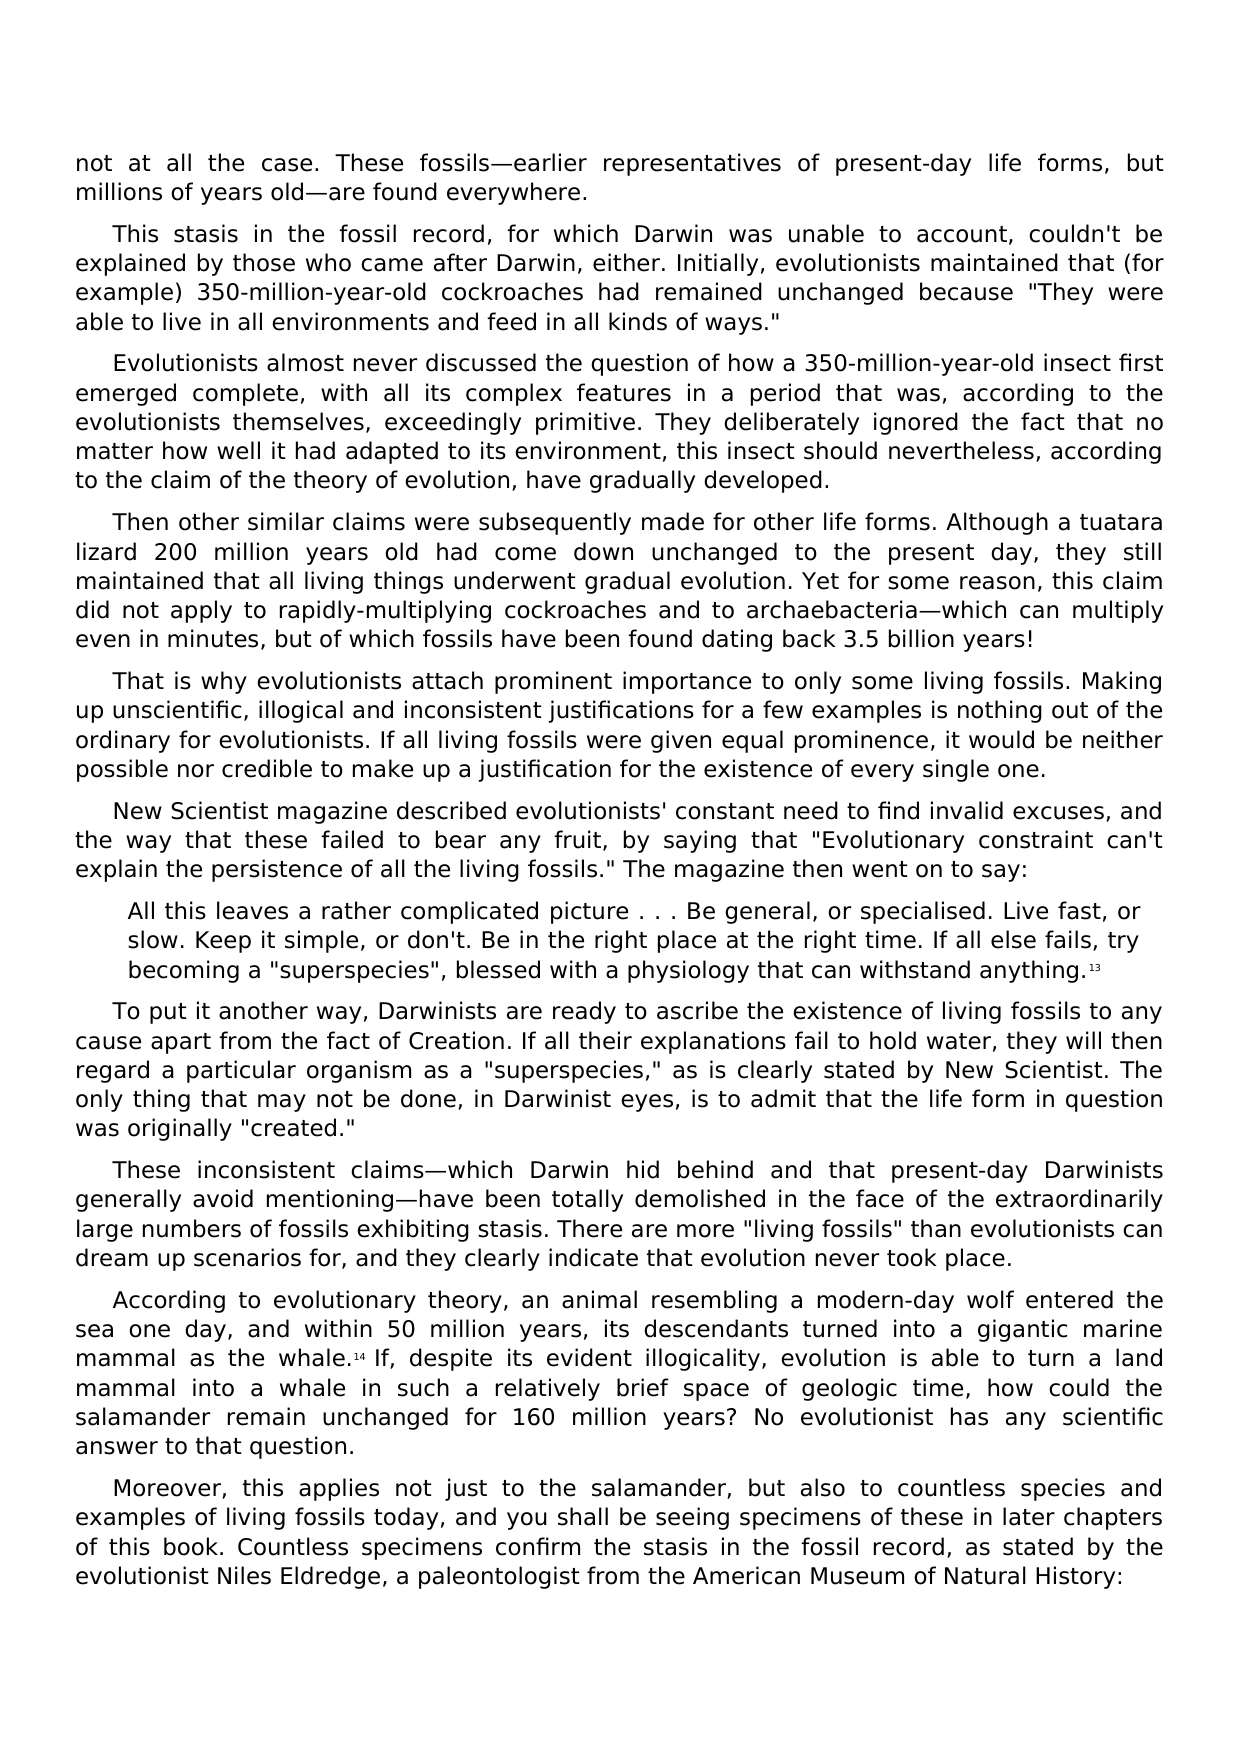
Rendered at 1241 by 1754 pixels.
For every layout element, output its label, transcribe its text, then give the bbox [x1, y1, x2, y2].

text According to evolutionary theory, an animal resembling a modern-day wolf entered the sea one day, and within 50 million years, its descendants turned into a gigantic marine mammal as the whale.14 If, despite its evident illogicality, evolution is able to turn a land mammal into a whale in such a relatively brief space of geologic time, how could the salamander remain unchanged for 160 million years? No evolutionist has any scientific answer to that question. [75, 1287, 1165, 1460]
text not at all the case. These fossils—earlier representatives of present-day life forms, but millions of years old—are found everywhere. [75, 150, 1165, 206]
text Then other similar claims were subsequently made for other life forms. Although a tuatara lizard 200 million years old had come down unchanged to the present day, they still maintained that all living things underwent gradual evolution. Yet for some reason, this claim did not apply to rapidly-multiplying cockroaches and to archaebacteria—which can multiply even in minutes, but of which fossils have been found dating back 3.5 billion years! [75, 509, 1165, 653]
text These inconsistent claims—which Darwin hid behind and that present-day Darwinists generally avoid mentioning—have been totally demolished in the face of the extraordinarily large numbers of fossils exhibiting stasis. There are more "living fossils" than evolutionists can dream up scenarios for, and they clearly indicate that evolution never took place. [75, 1157, 1165, 1272]
text All this leaves a rather complicated picture . . . Be general, or specialised. Live fast, or slow. Keep it simple, or don't. Be in the right place at the right time. If all else fails, try becoming a "superspecies", blessed with a physiology that can withstand anything.13 [127, 898, 1143, 983]
text To put it another way, Darwinists are ready to ascribe the existence of living fossils to any cause apart from the fact of Creation. If all their explanations fail to hold water, they will then regard a particular organism as a "superspecies," as is clearly stated by New Scientist. The only thing that may not be done, in Darwinist eyes, is to admit that the life form in question was originally "created." [75, 998, 1165, 1142]
text This stasis in the fossil record, for which Darwin was unable to account, couldn't be explained by those who came after Darwin, either. Initially, evolutionists maintained that (for example) 350-million-year-old cockroaches had remained unchanged because "They were able to live in all environments and feed in all kinds of ways." [75, 221, 1165, 336]
text That is why evolutionists attach prominent importance to only some living fossils. Making up unscientific, illogical and inconsistent justifications for a few examples is nothing out of the ordinary for evolutionists. If all living fossils were given equal prominence, it would be neither possible nor credible to make up a justification for the existence of every single one. [75, 668, 1165, 783]
text New Scientist magazine described evolutionists' constant need to find invalid excuses, and the way that these failed to bear any fruit, by saying that "Evolutionary constraint can't explain the persistence of all the living fossils." The magazine then went on to say: [75, 798, 1165, 883]
text Moreover, this applies not just to the salamander, but also to countless species and examples of living fossils today, and you shall be seeing specimens of these in later chapters of this book. Countless specimens confirm the stasis in the fossil record, as stated by the evolutionist Niles Eldredge, a paleontologist from the American Museum of Natural History: [75, 1475, 1165, 1589]
text Evolutionists almost never discussed the question of how a 350-million-year-old insect first emerged complete, with all its complex features in a period that was, according to the evolutionists themselves, exceedingly primitive. They deliberately ignored the fact that no matter how well it had adapted to its environment, this insect should nevertheless, according to the claim of the theory of evolution, have gradually developed. [75, 351, 1165, 494]
